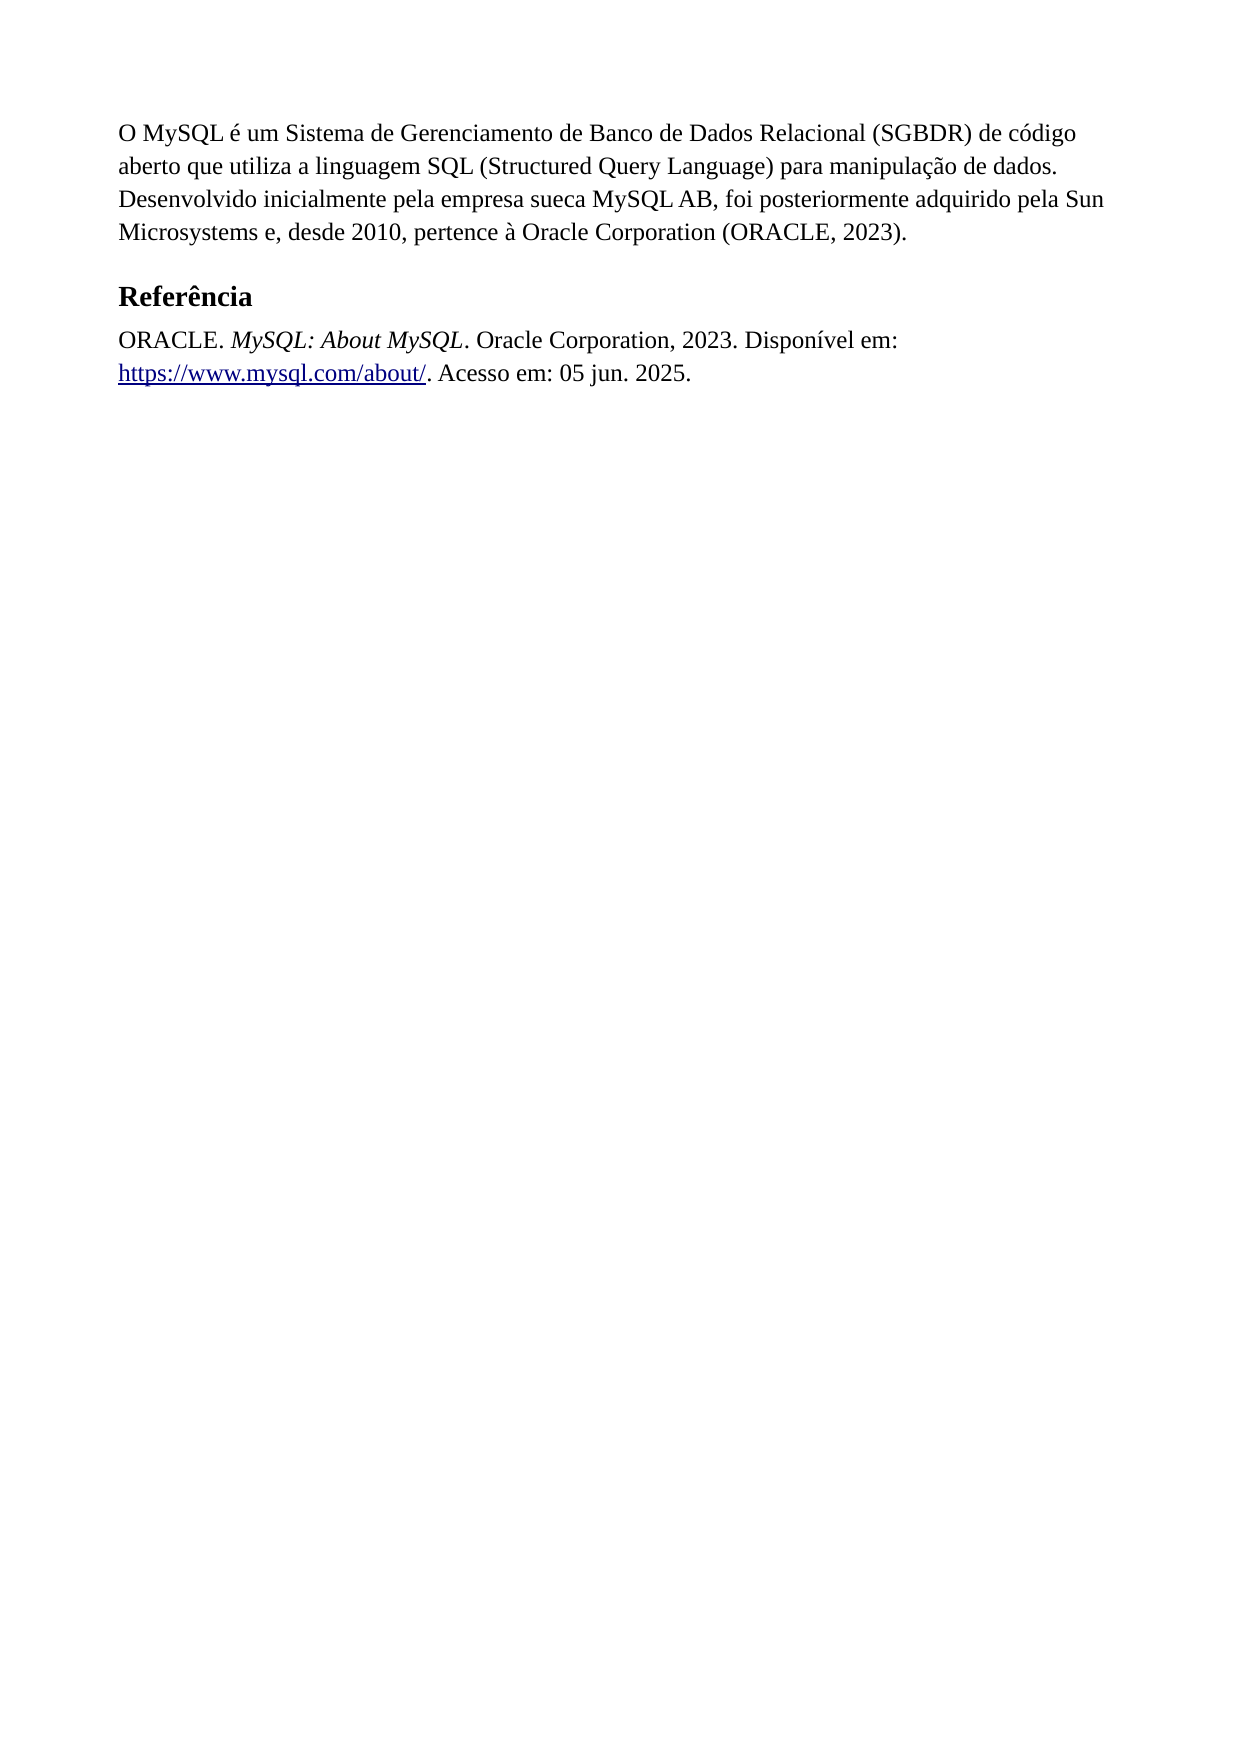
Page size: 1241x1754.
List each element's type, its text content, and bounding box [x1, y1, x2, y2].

text ORACLE. MySQL: About MySQL. Oracle Corporation, 2023. Disponível em: https://www.mysql.com/about/. Acesso em: 05 jun. 2025. [118, 325, 1122, 387]
text O MySQL é um Sistema de Gerenciamento de Banco de Dados Relacional (SGBDR) de código aberto que utiliza a linguagem SQL (Structured Query Language) para manipulação de dados. Desenvolvido inicialmente pela empresa sueca MySQL AB, foi posteriormente adquirido pela Sun Microsystems e, desde 2010, pertence à Oracle Corporation (ORACLE, 2023). [118, 118, 1122, 246]
subtitle Referência [118, 279, 1122, 313]
